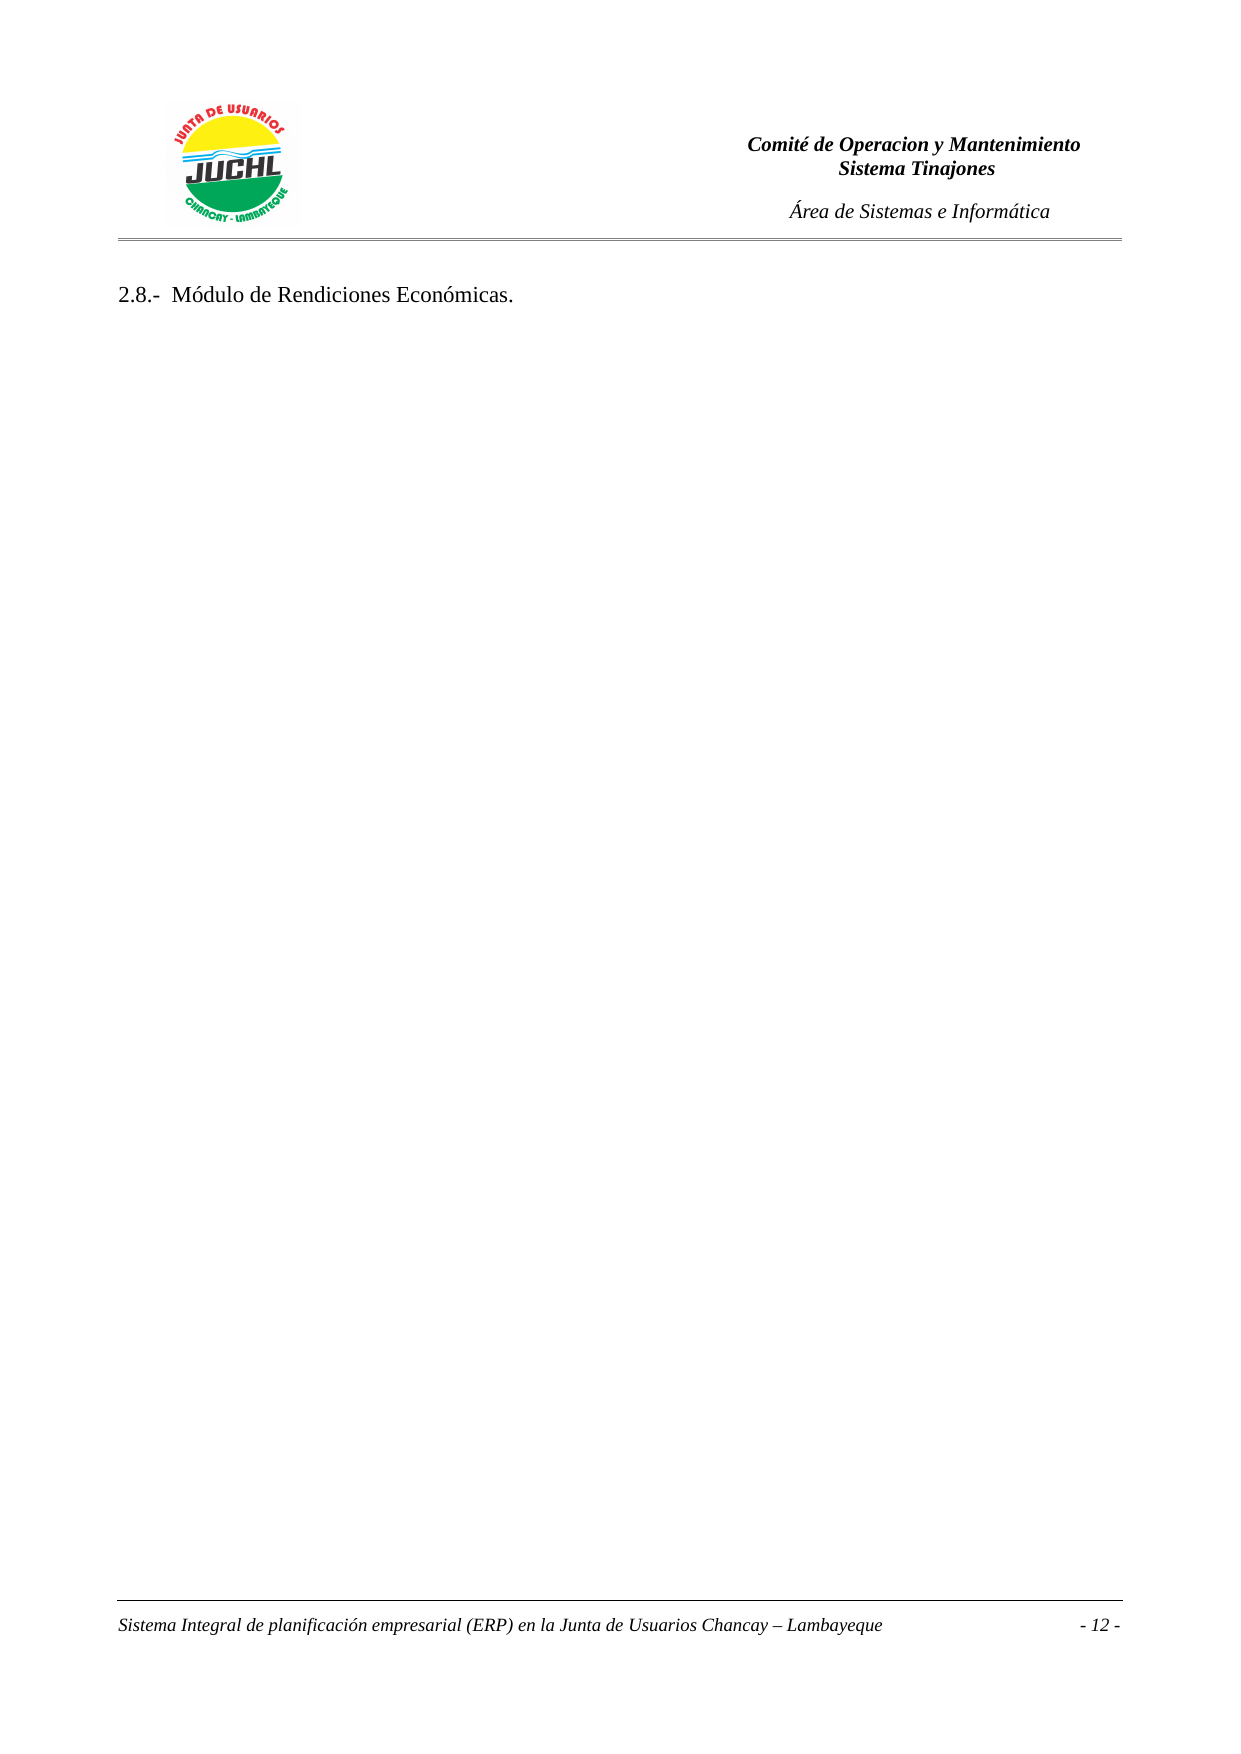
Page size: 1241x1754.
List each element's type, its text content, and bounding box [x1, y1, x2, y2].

subtitle 2.8.- Módulo de Rendiciones Económicas. [118, 281, 1122, 308]
picture [164, 100, 301, 228]
